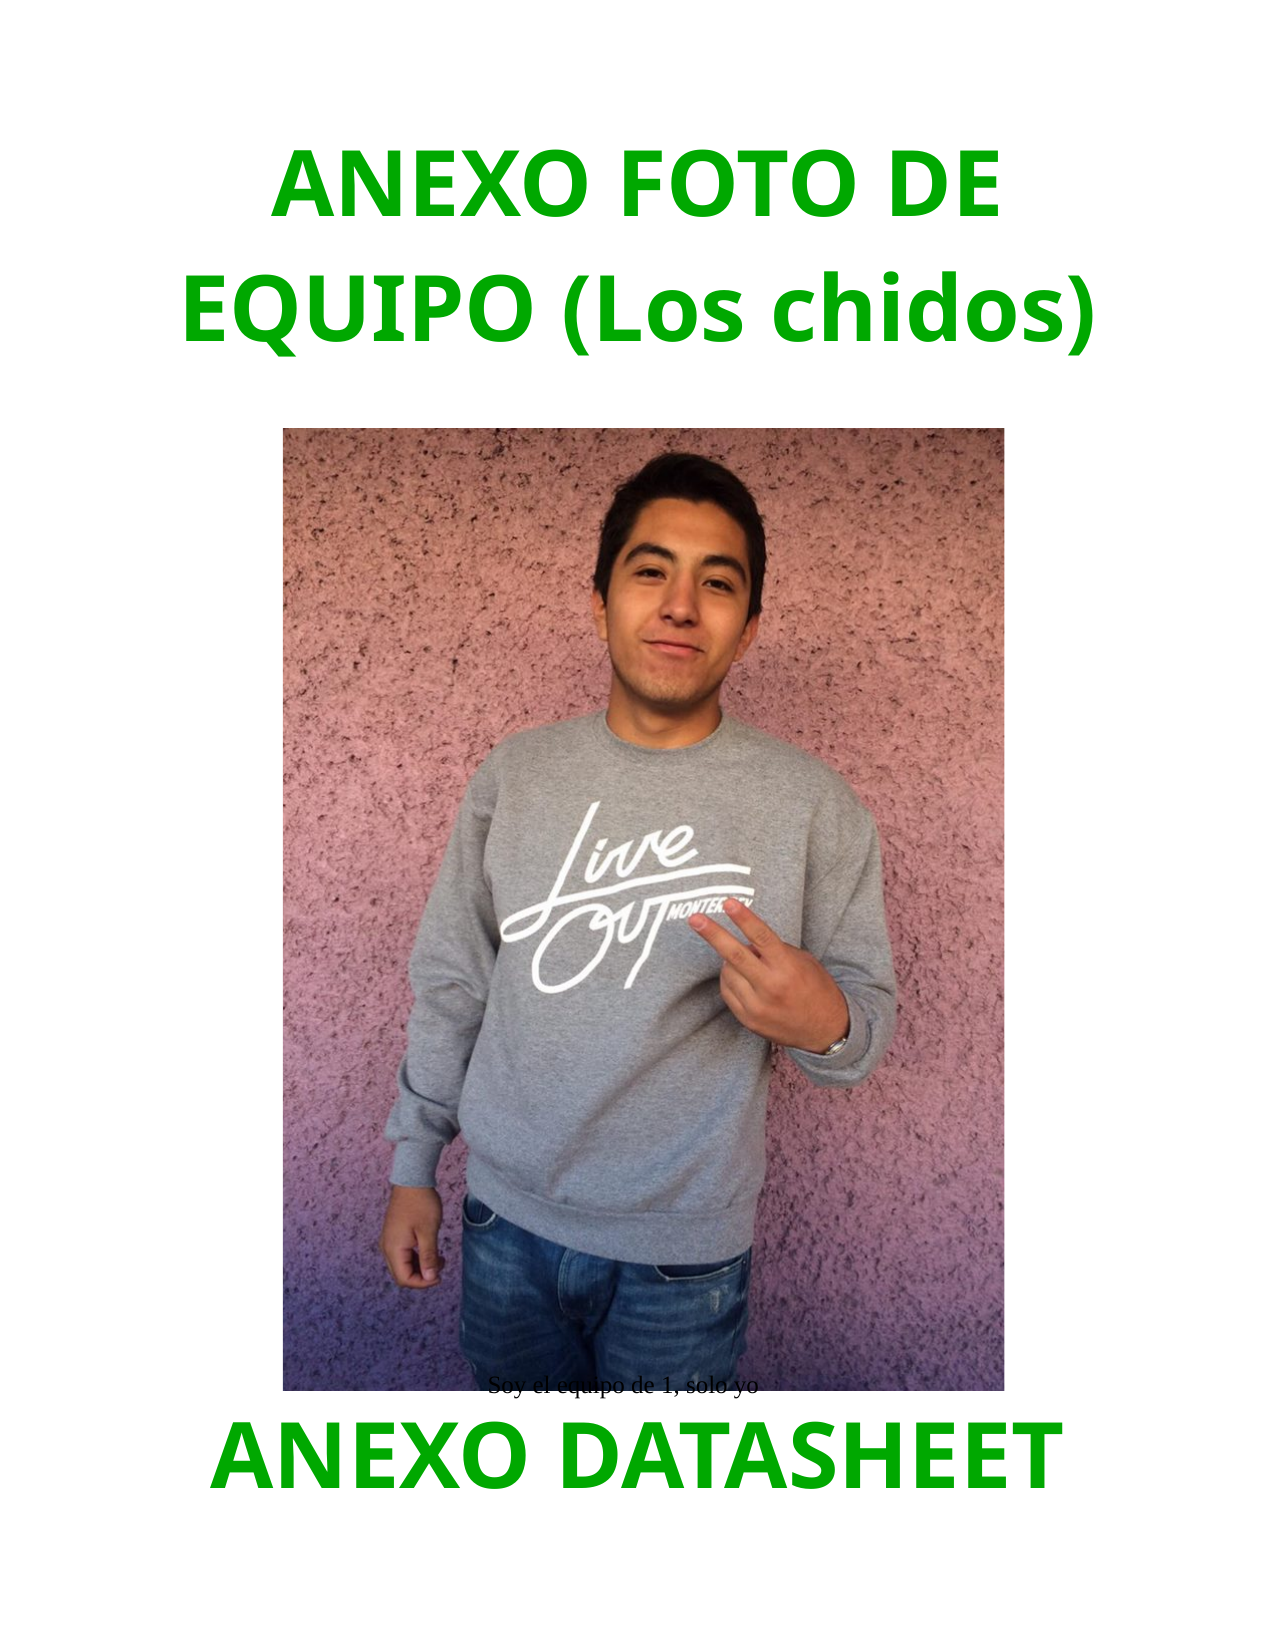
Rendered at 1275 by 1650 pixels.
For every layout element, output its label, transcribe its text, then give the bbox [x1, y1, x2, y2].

picture [603, 1383, 608, 1391]
picture [282, 428, 1005, 1391]
text ANEXO FOTO DE EQUIPO (Los chidos) [118, 118, 1157, 368]
text ANEXO DATASHEET [118, 1367, 1157, 1515]
